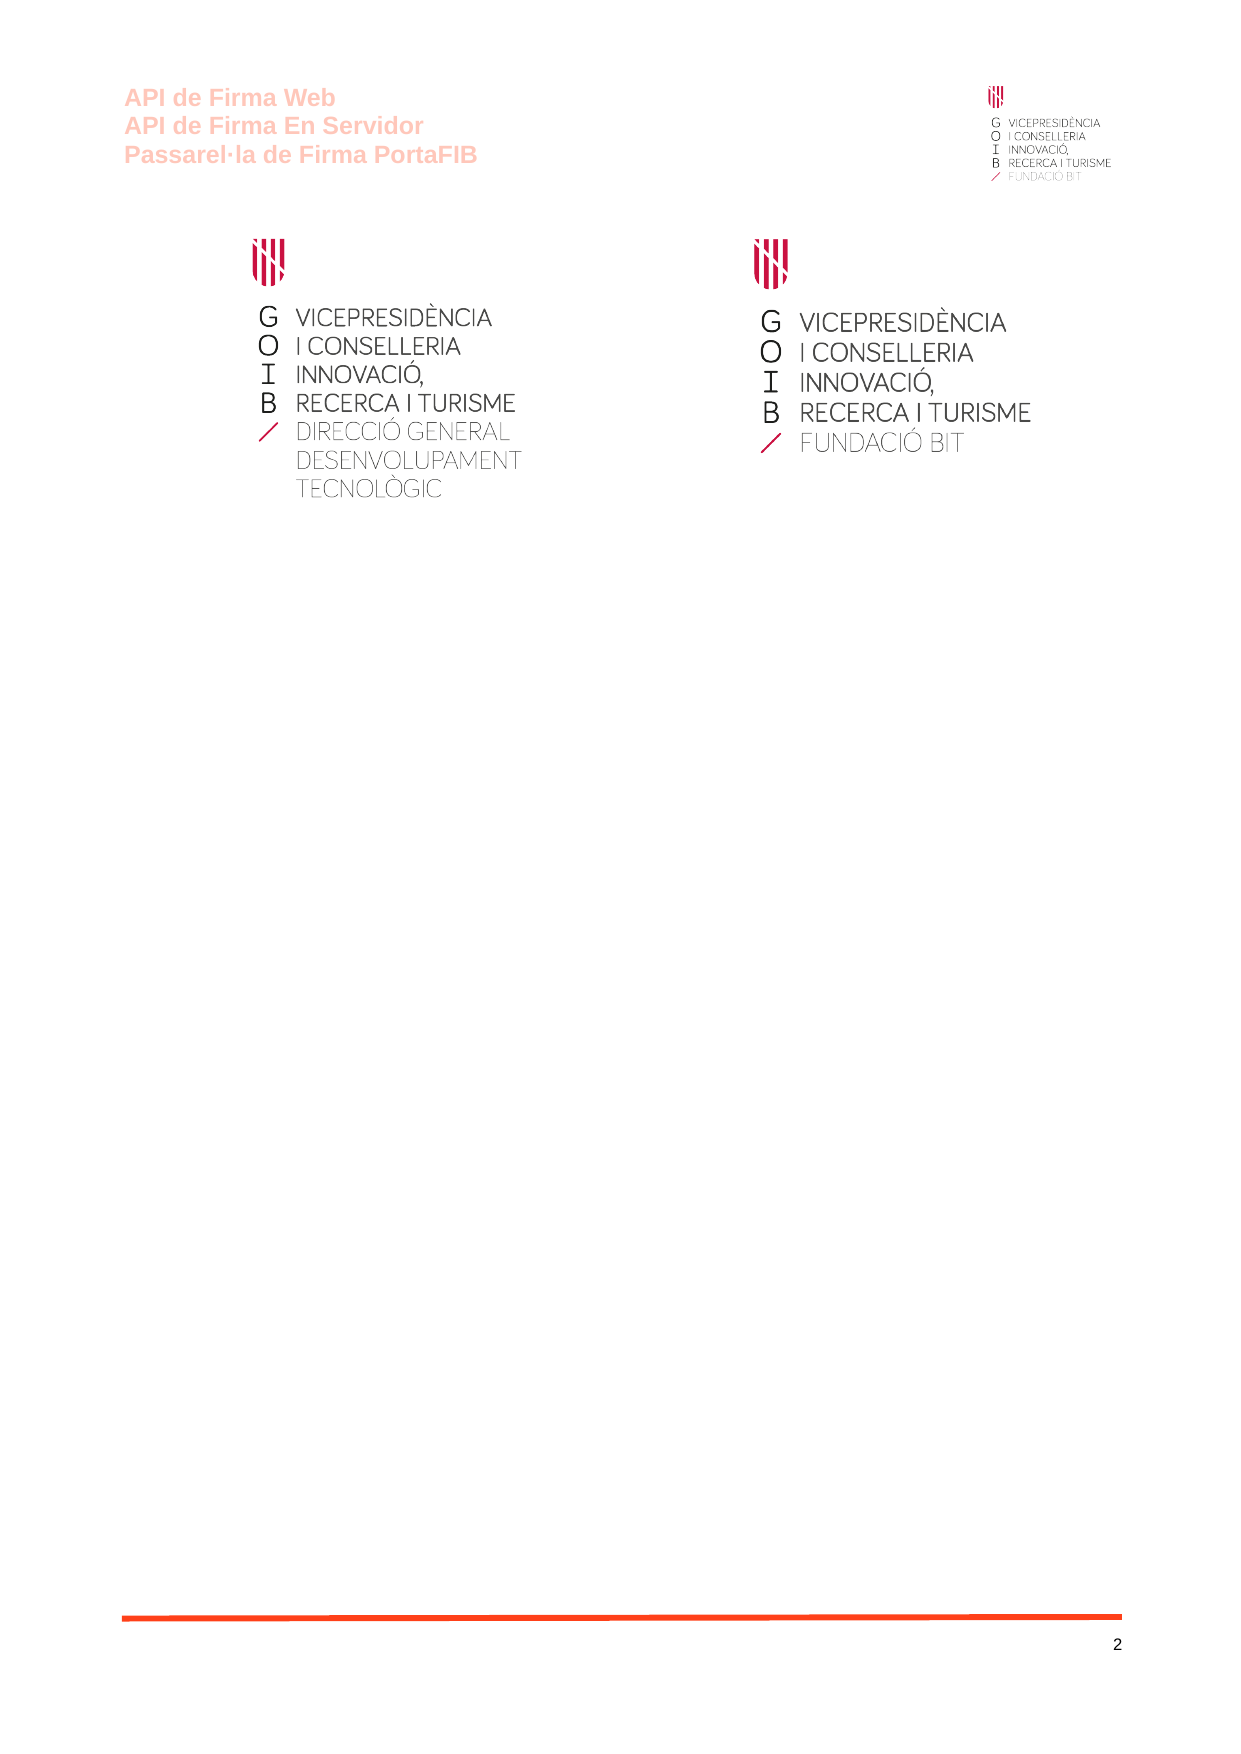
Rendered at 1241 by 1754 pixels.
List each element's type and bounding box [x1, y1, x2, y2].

picture [742, 230, 1044, 462]
table_header [657, 225, 663, 550]
table_header [118, 225, 657, 550]
picture [241, 230, 534, 506]
picture [983, 82, 1117, 185]
table_header [664, 225, 1122, 550]
